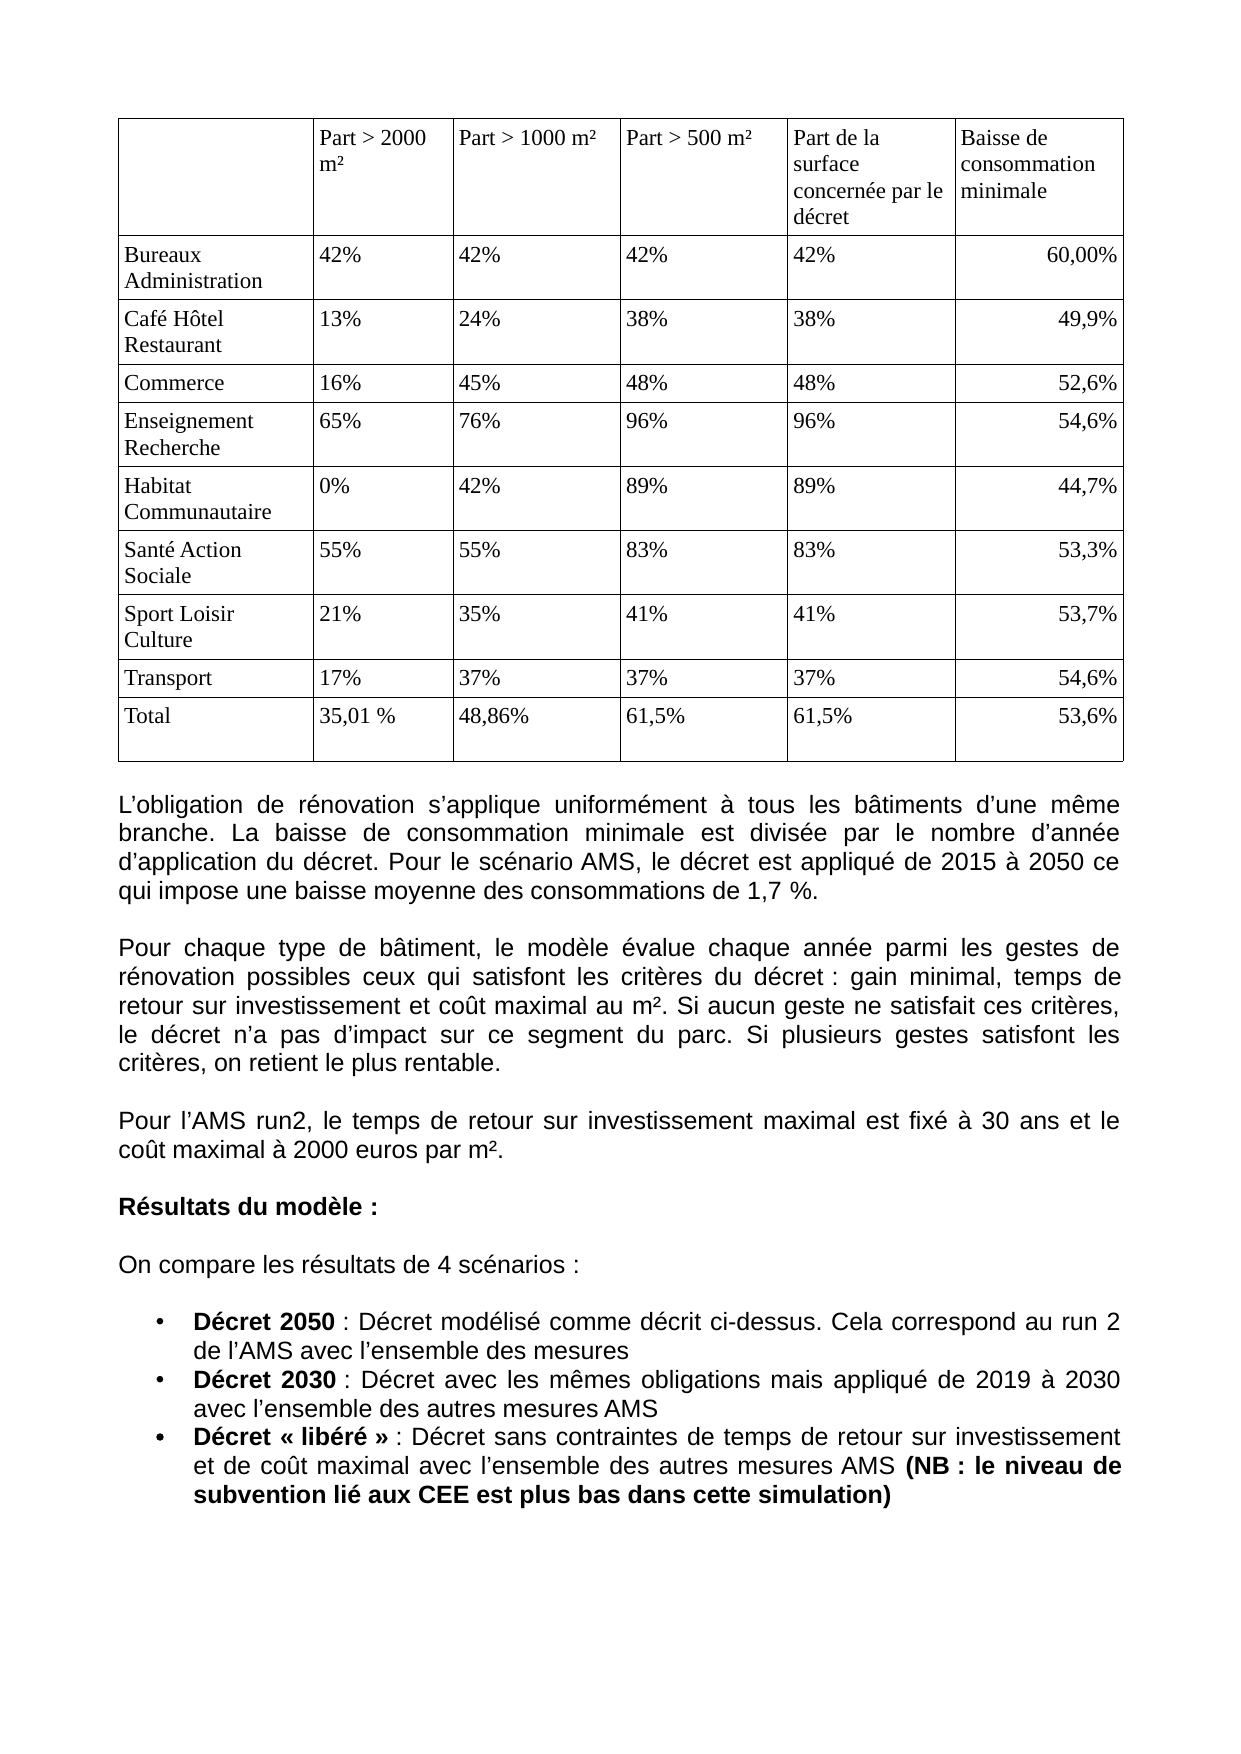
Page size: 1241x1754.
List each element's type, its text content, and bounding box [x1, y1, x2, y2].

table_cell 49,9% [956, 300, 1123, 364]
table_cell 96% [788, 403, 955, 466]
text L’obligation de rénovation s’applique uniformément à tous les bâtiments d’une même branche. La baisse de consommation minimale est divisée par le nombre d’année d’application du décret. Pour le scénario AMS, le décret est appliqué de 2015 à 2050 ce qui impose une baisse moyenne des consommations de 1,7 %. [118, 790, 1122, 905]
table_cell Bureaux Administration [119, 236, 313, 299]
table_cell 61,5% [621, 698, 787, 761]
table_cell 41% [621, 595, 787, 659]
table_cell 89% [788, 467, 955, 530]
table_cell 44,7% [956, 467, 1123, 530]
table_cell Habitat Communautaire [119, 467, 313, 530]
table_cell 53,6% [956, 698, 1123, 761]
table_cell Café Hôtel Restaurant [119, 300, 313, 364]
table_cell 76% [454, 403, 620, 466]
table_cell 24% [454, 300, 620, 364]
table_cell 48% [621, 365, 787, 402]
table_cell 37% [454, 660, 620, 697]
table_cell 45% [454, 365, 620, 402]
text On compare les résultats de 4 scénarios : [118, 1250, 1122, 1278]
table_cell 96% [621, 403, 787, 466]
table_cell 60,00% [956, 236, 1123, 299]
table_cell 54,6% [956, 660, 1123, 697]
table_cell 41% [788, 595, 955, 659]
list Décret « libéré » : Décret sans contraintes de temps de retour sur investissement et de coût maximal avec l’ensemble des autres mesures AMS (NB : le niveau de subvention lié aux CEE est plus bas dans cette simulation) [156, 1422, 1122, 1509]
table_cell 42% [788, 236, 955, 299]
table_cell Commerce [119, 365, 313, 402]
table_cell 35,01 % [314, 698, 453, 761]
table_cell Transport [119, 660, 313, 697]
list Décret 2050 : Décret modélisé comme décrit ci-dessus. Cela correspond au run 2 de l’AMS avec l’ensemble des mesures [156, 1307, 1122, 1365]
table_cell 42% [621, 236, 787, 299]
table_cell Sport Loisir Culture [119, 595, 313, 659]
table_cell 55% [454, 531, 620, 594]
table_cell Enseignement Recherche [119, 403, 313, 466]
table_header [119, 119, 313, 235]
table_cell 42% [454, 236, 620, 299]
table_cell 48% [788, 365, 955, 402]
table_cell 83% [621, 531, 787, 594]
table_header Part > 1000 m² [454, 119, 620, 235]
table_cell Santé Action Sociale [119, 531, 313, 594]
table_header Part > 2000 m² [314, 119, 453, 235]
table_cell 37% [621, 660, 787, 697]
table_cell 0% [314, 467, 453, 530]
table_cell 17% [314, 660, 453, 697]
table_cell 53,3% [956, 531, 1123, 594]
table_header Part de la surface concernée par le décret [788, 119, 955, 235]
table_cell 38% [621, 300, 787, 364]
text Résultats du modèle : [118, 1192, 1122, 1221]
table_cell 54,6% [956, 403, 1123, 466]
table_header Part > 500 m² [621, 119, 787, 235]
table_cell 16% [314, 365, 453, 402]
table_cell 89% [621, 467, 787, 530]
table_cell Total [119, 698, 313, 761]
text Pour chaque type de bâtiment, le modèle évalue chaque année parmi les gestes de rénovation possibles ceux qui satisfont les critères du décret : gain minimal, temps de retour sur investissement et coût maximal au m². Si aucun geste ne satisfait ces critères, le décret n’a pas d’impact sur ce segment du parc. Si plusieurs gestes satisfont les critères, on retient le plus rentable. [118, 933, 1122, 1077]
table_cell 65% [314, 403, 453, 466]
table_cell 42% [314, 236, 453, 299]
table_cell 38% [788, 300, 955, 364]
list Décret 2030 : Décret avec les mêmes obligations mais appliqué de 2019 à 2030 avec l’ensemble des autres mesures AMS [156, 1365, 1122, 1422]
table_cell 61,5% [788, 698, 955, 761]
table_cell 37% [788, 660, 955, 697]
table_cell 53,7% [956, 595, 1123, 659]
table_header Baisse de consommation minimale [956, 119, 1123, 235]
table_cell 83% [788, 531, 955, 594]
table_cell 52,6% [956, 365, 1123, 402]
table_cell 21% [314, 595, 453, 659]
table_cell 48,86% [454, 698, 620, 761]
text Pour l’AMS run2, le temps de retour sur investissement maximal est fixé à 30 ans et le coût maximal à 2000 euros par m². [118, 1106, 1122, 1163]
table_cell 55% [314, 531, 453, 594]
table_cell 42% [454, 467, 620, 530]
table_cell 13% [314, 300, 453, 364]
table_cell 35% [454, 595, 620, 659]
